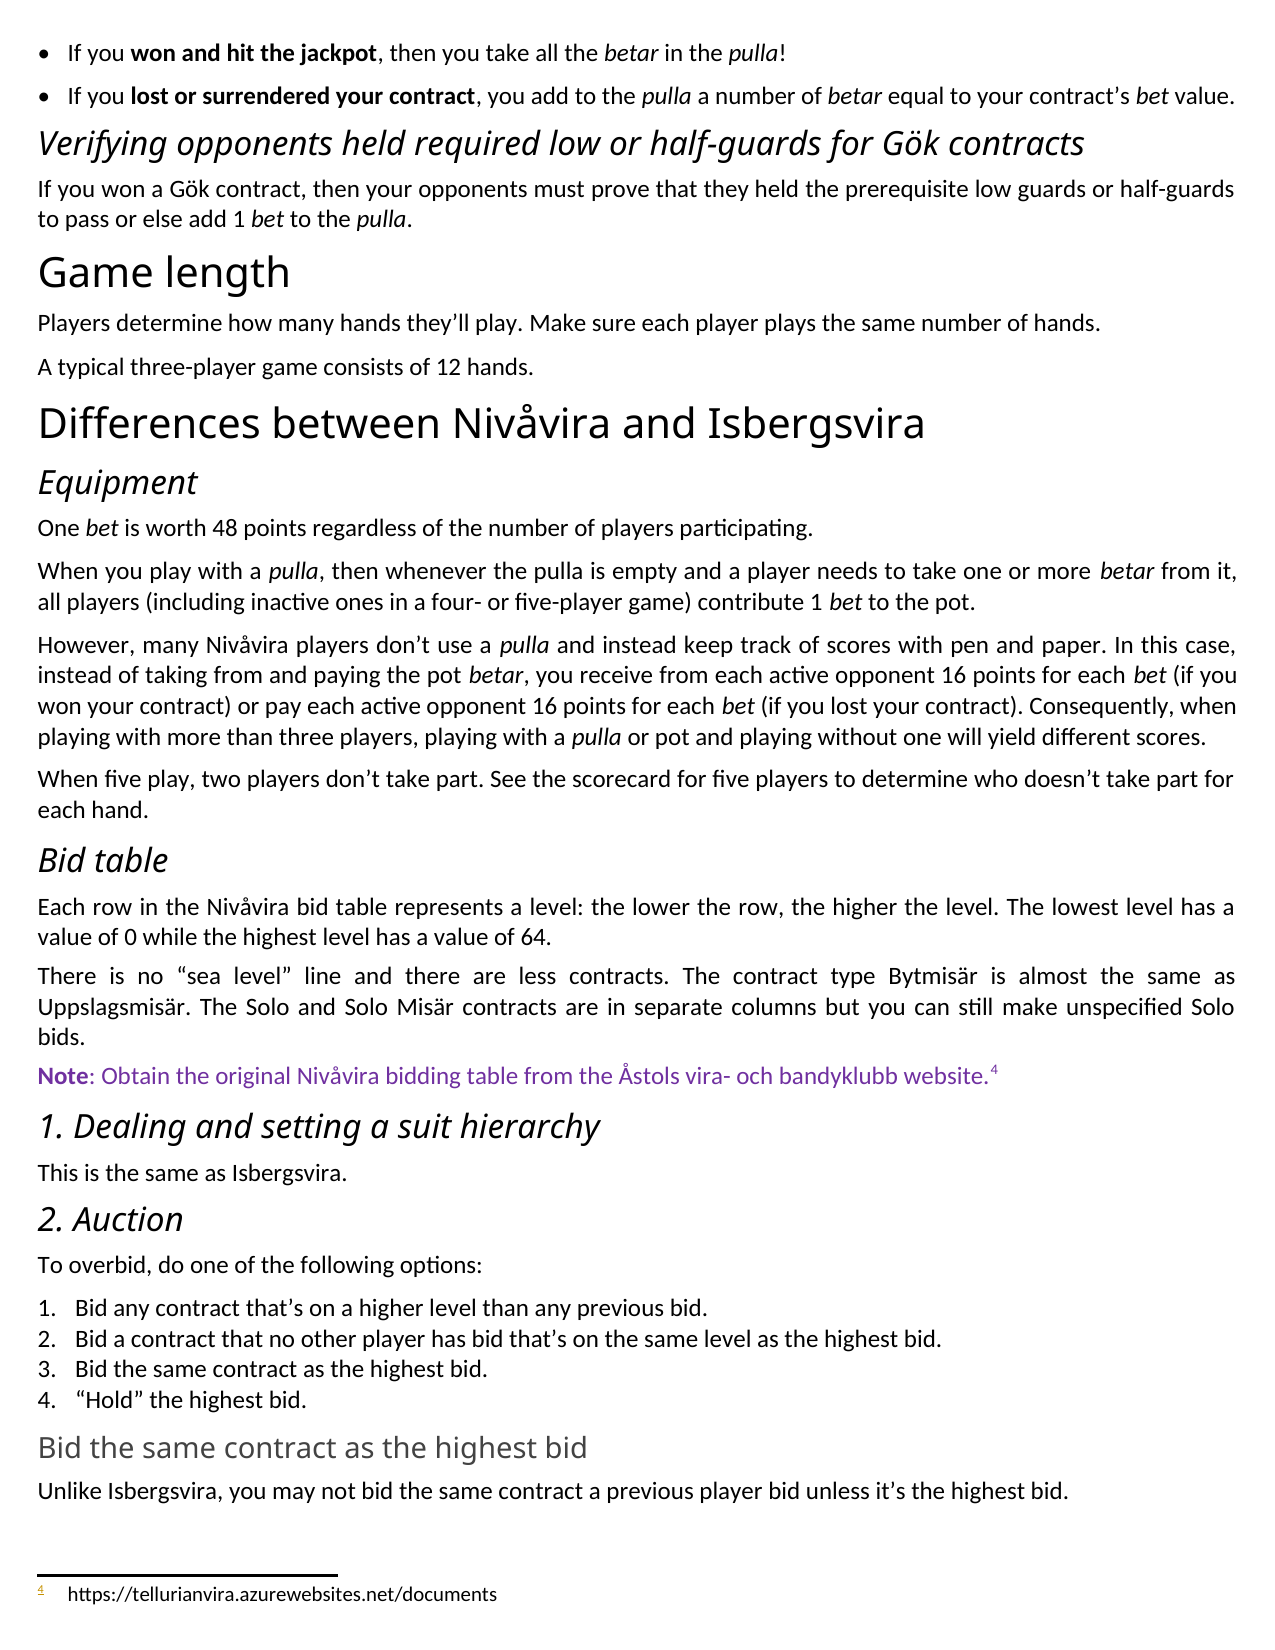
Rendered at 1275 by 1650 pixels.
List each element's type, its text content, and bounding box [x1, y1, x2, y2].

text Note: Obtain the original Nivåvira bidding table from the Åstols vira- och bandyklubb website. [37, 1060, 1237, 1091]
text When five play, two players don’t take part. See the scorecard for five players to determine who doesn’t take part for each hand. [37, 764, 1237, 825]
text To overbid, do one of the following options: [37, 1249, 1237, 1280]
text When you play with a pulla, then whenever the pulla is empty and a player needs to take one or more betar from it, all players (including inactive ones in a four- or five-player game) contribute 1 bet to the pot. [37, 556, 1237, 617]
text A typical three-player game consists of 12 hands. [37, 351, 1237, 381]
text https://tellurianvira.azurewebsites.net/documents [37, 1582, 1237, 1607]
text However, many Nivåvira players don’t use a pulla and instead keep track of scores with pen and paper. In this case, instead of taking from and paying the pot betar, you receive from each active opponent 16 points for each bet (if you won your contract) or pay each active opponent 16 points for each bet (if you lost your contract). Consequently, when playing with more than three players, playing with a pulla or pot and playing without one will yield different scores. [37, 629, 1237, 751]
text Unlike Isbergsvira, you may not bid the same contract a previous player bid unless it’s the highest bid. [37, 1475, 1237, 1506]
list Bid any contract that’s on a higher level than any previous bid. [37, 1293, 1237, 1323]
list If you won and hit the jackpot, then you take all the betar in the pulla! [37, 37, 1237, 68]
list “Hold” the highest bid. [37, 1384, 1237, 1415]
subtitle 2. Auction [37, 1196, 1237, 1241]
subtitle Differences between Nivåvira and Isbergsvira [37, 394, 1237, 450]
subtitle Bid table [37, 837, 1237, 883]
subtitle Bid the same contract as the highest bid [37, 1427, 1237, 1467]
text This is the same as Isbergsvira. [37, 1157, 1237, 1187]
subtitle Equipment [37, 459, 1237, 504]
list Bid the same contract as the highest bid. [37, 1354, 1237, 1384]
text There is no “sea level” line and there are less contracts. The contract type Bytmisär is almost the same as Uppslagsmisär. The Solo and Solo Misär contracts are in separate columns but you can still make unspecified Solo bids. [37, 960, 1237, 1052]
subtitle Verifying opponents held required low or half-guards for Gök contracts [37, 119, 1237, 165]
list If you lost or surrendered your contract, you add to the pulla a number of betar equal to your contract’s bet value. [37, 81, 1237, 111]
list Bid a contract that no other player has bid that’s on the same level as the highest bid. [37, 1323, 1237, 1354]
text If you won a Gök contract, then your opponents must prove that they held the prerequisite low guards or half-guards to pass or else add 1 bet to the pulla. [37, 173, 1237, 234]
text One bet is worth 48 points regardless of the number of players participating. [37, 512, 1237, 543]
subtitle Game length [37, 242, 1237, 299]
subtitle 1. Dealing and setting a suit hierarchy [37, 1103, 1237, 1149]
text Players determine how many hands they’ll play. Make sure each player plays the same number of hands. [37, 308, 1237, 338]
text Each row in the Nivåvira bid table represents a level: the lower the row, the higher the level. The lowest level has a value of 0 while the highest level has a value of 64. [37, 891, 1237, 952]
